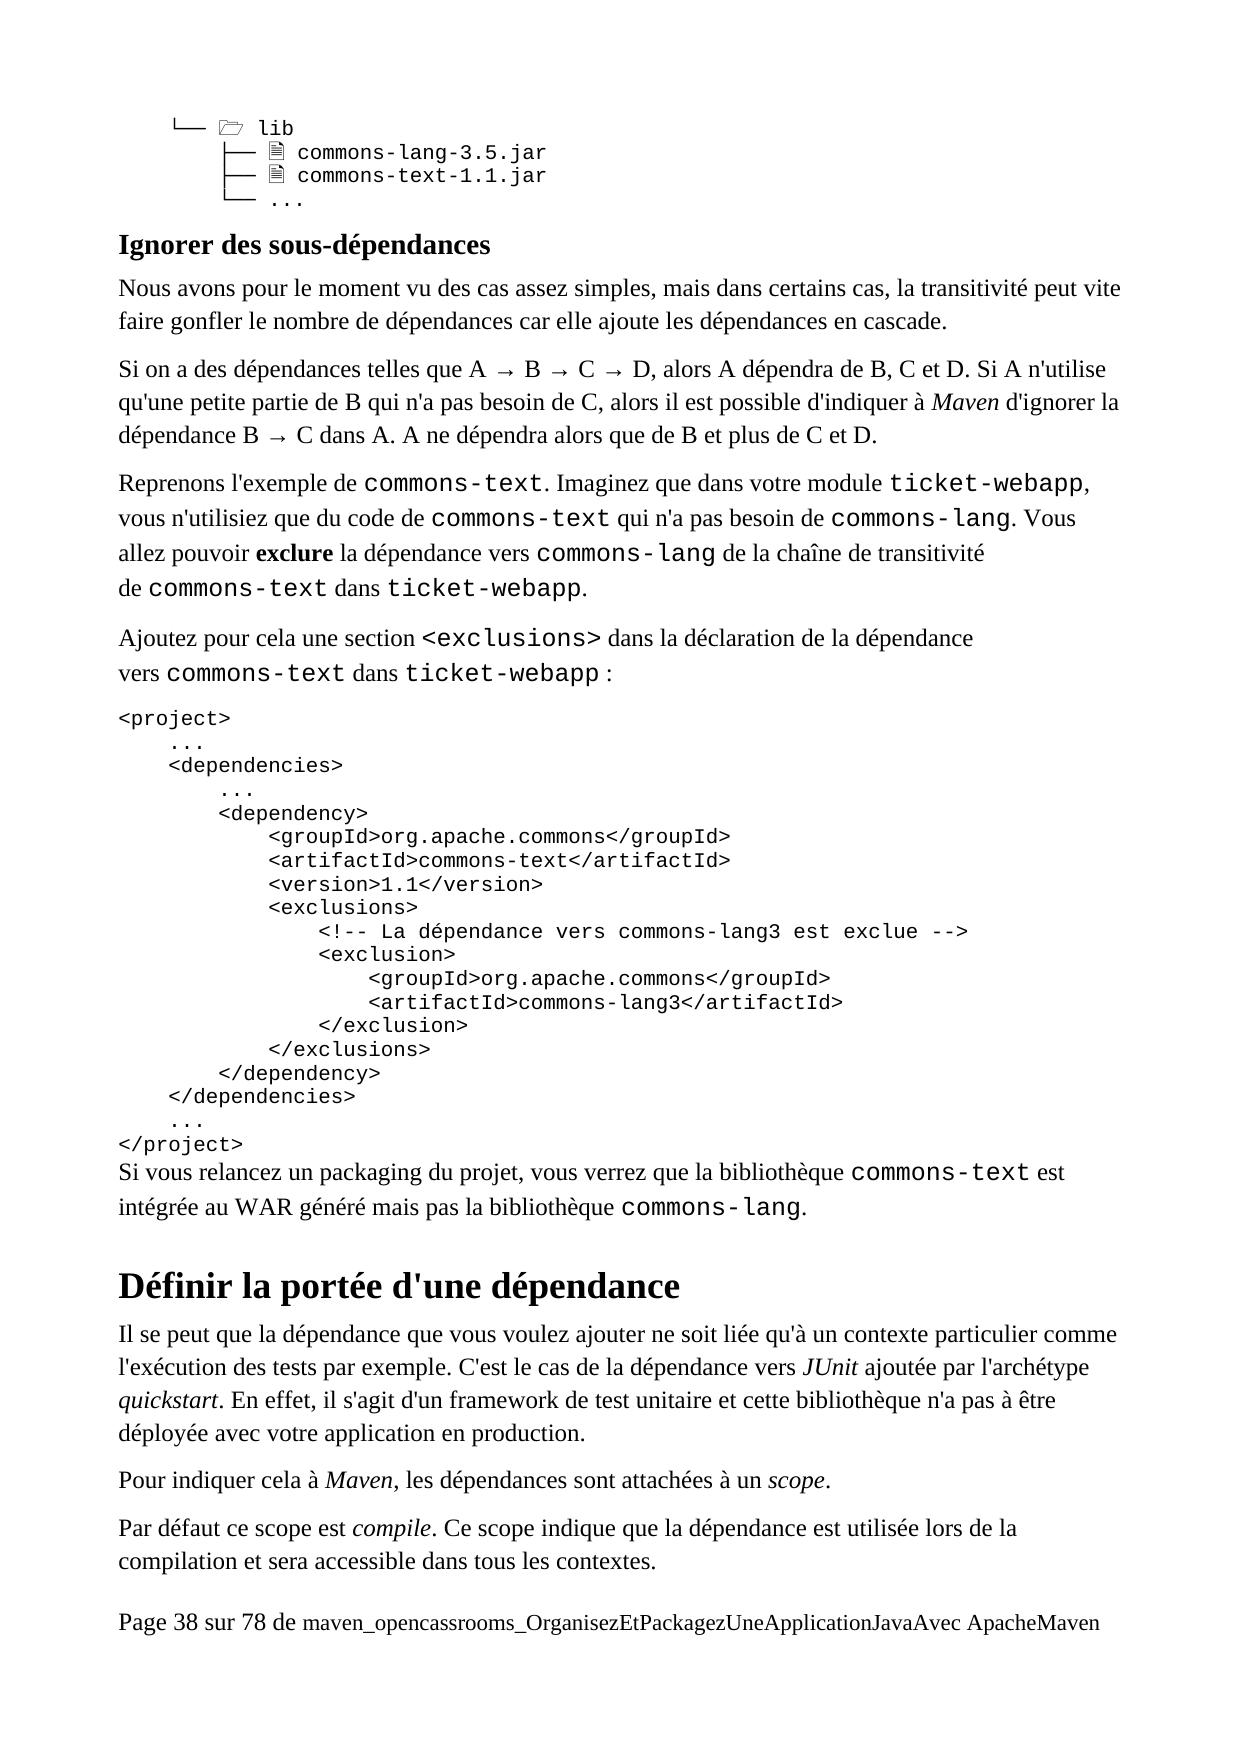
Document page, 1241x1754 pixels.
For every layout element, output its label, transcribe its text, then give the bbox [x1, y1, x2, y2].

text Si on a des dépendances telles que A → B → C → D, alors A dépendra de B, C et D. Si A n'utilise qu'une petite partie de B qui n'a pas besoin de C, alors il est possible d'indiquer à Maven d'ignorer la dépendance B → C dans A. A ne dépendra alors que de B et plus de C et D. [118, 354, 1122, 449]
subtitle Ignorer des sous-dépendances [118, 227, 1122, 261]
text <project> [118, 708, 1122, 732]
text Nous avons pour le moment vu des cas assez simples, mais dans certains cas, la transitivité peut vite faire gonfler le nombre de dépendances car elle ajoute les dépendances en cascade. [118, 273, 1122, 335]
text </exclusions> [118, 1039, 1122, 1063]
text <!-- La dépendance vers commons-lang3 est exclue --> [118, 921, 1122, 944]
text ├── 🗎 commons-text-1.1.jar [118, 165, 1122, 189]
text <version>1.1</version> [118, 873, 1122, 897]
text ... [118, 1110, 1122, 1134]
text ... [118, 732, 1122, 755]
text </dependencies> [118, 1086, 1122, 1110]
text </dependency> [118, 1063, 1122, 1086]
text Par défaut ce scope est compile. Ce scope indique que la dépendance est utilisée lors de la compilation et sera accessible dans tous les contextes. [118, 1513, 1122, 1575]
text Reprenons l'exemple de commons-text. Imaginez que dans votre module ticket-webapp, vous n'utilisiez que du code de commons-text qui n'a pas besoin de commons-lang. Vous allez pouvoir exclure la dépendance vers commons-lang de la chaîne de transitivité de commons-text dans ticket-webapp. [118, 468, 1122, 604]
text └── ... [118, 189, 1122, 213]
text </exclusion> [118, 1015, 1122, 1039]
text </project> [118, 1134, 1122, 1157]
subtitle Définir la portée d'une dépendance [118, 1263, 1122, 1306]
text <exclusion> [118, 944, 1122, 968]
text <artifactId>commons-lang3</artifactId> [118, 992, 1122, 1015]
text Il se peut que la dépendance que vous voulez ajouter ne soit liée qu'à un contexte particulier comme l'exécution des tests par exemple. C'est le cas de la dépendance vers JUnit ajoutée par l'archétype quickstart. En effet, il s'agit d'un framework de test unitaire et cette bibliothèque n'a pas à être déployée avec votre application en production. [118, 1319, 1122, 1447]
text ├── 🗎 commons-lang-3.5.jar [225, 142, 1122, 165]
text <dependency> [118, 803, 1122, 826]
text <artifactId>commons-text</artifactId> [118, 850, 1122, 873]
text Pour indiquer cela à Maven, les dépendances sont attachées à un scope. [118, 1466, 1122, 1494]
text Ajoutez pour cela une section <exclusions> dans la déclaration de la dépendance vers commons-text dans ticket-webapp : [118, 623, 1122, 689]
text <dependencies> [118, 755, 1122, 779]
text <exclusions> [118, 897, 1122, 921]
text <groupId>org.apache.commons</groupId> [118, 826, 1122, 850]
text Si vous relancez un packaging du projet, vous verrez que la bibliothèque commons-text est intégrée au WAR généré mais pas la bibliothèque commons-lang. [118, 1157, 1122, 1223]
text └── 🗁 lib [118, 118, 1122, 142]
text <groupId>org.apache.commons</groupId> [118, 968, 1122, 992]
text ... [118, 779, 1122, 803]
text ├── 🗎 commons-lang-3.5.jar [118, 142, 224, 165]
